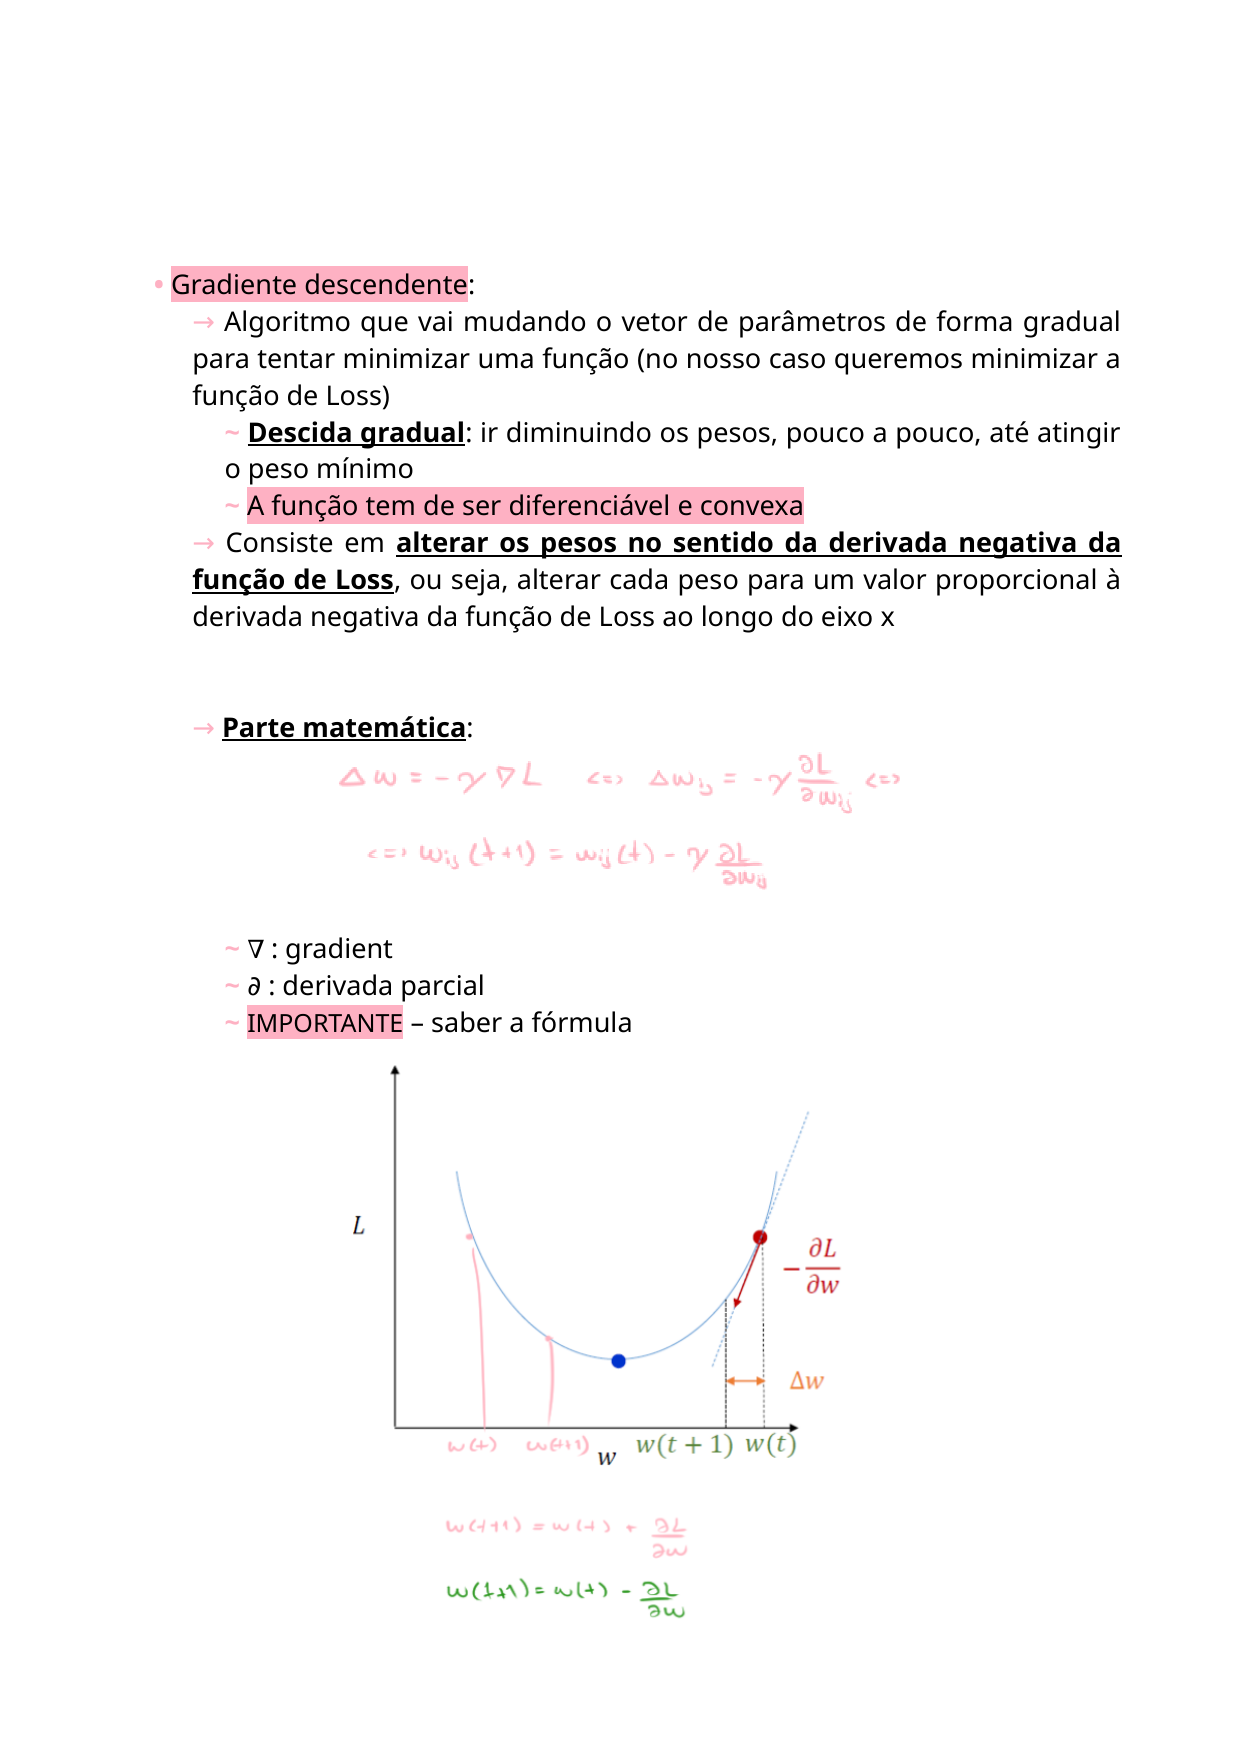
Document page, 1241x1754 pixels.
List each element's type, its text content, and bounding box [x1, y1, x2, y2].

text → Consiste em alterar os pesos no sentido da derivada negativa da função de Loss, ou seja, alterar cada peso para um valor proporcional à derivada negativa da função de Loss ao longo do eixo x [192, 524, 1122, 634]
text • Gradiente descendente: [153, 266, 1122, 302]
text ~ ∇ : gradient [224, 929, 1122, 966]
text → Algoritmo que vai mudando o vetor de parâmetros de forma gradual para tentar minimizar uma função (no nosso caso queremos minimizar a função de Loss) [192, 302, 1122, 413]
picture [326, 746, 914, 907]
picture [353, 1063, 888, 1623]
text ~ IMPORTANTE – saber a fórmula [224, 1003, 1122, 1040]
text ~ A função tem de ser diferenciável e convexa [224, 487, 1122, 524]
text → Parte matemática: [192, 708, 1122, 745]
text ~ Descida gradual: ir diminuindo os pesos, pouco a pouco, até atingir o peso mínimo [224, 413, 1122, 487]
text ~ ∂ : derivada parcial [224, 966, 1122, 1003]
